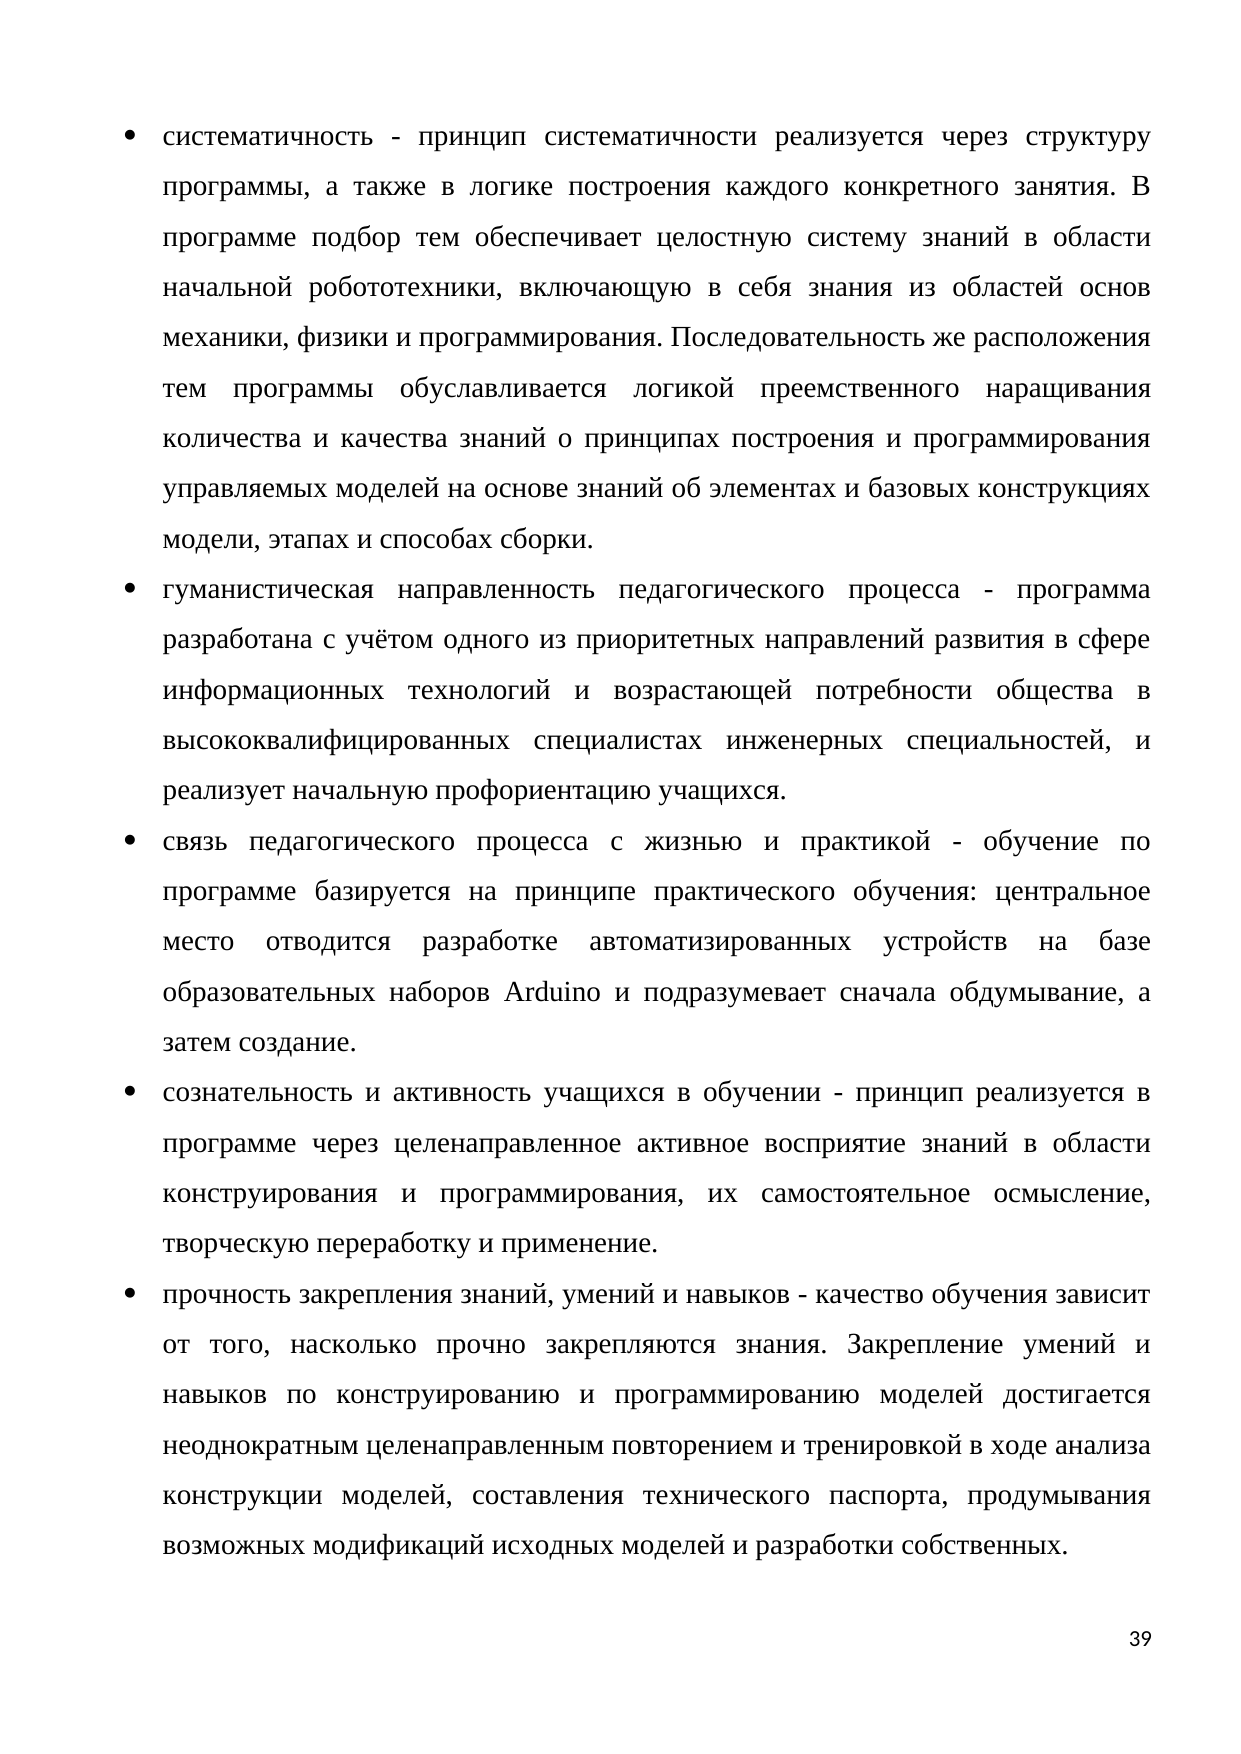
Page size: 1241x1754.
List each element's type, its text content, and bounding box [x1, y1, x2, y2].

list систематичность - принцип систематичности реализуется через структуру программы, а также в логике построения каждого конкретного занятия. В программе подбор тем обеспечивает целостную систему знаний в области начальной робототехники, включающую в себя знания из областей основ механики, физики и программирования. Последовательность же расположения тем программы обуславливается логикой преемственного наращивания количества и качества знаний о принципах построения и программирования управляемых моделей на основе знаний об элементах и базовых конструкциях модели, этапах и способах сборки. [125, 118, 1152, 554]
list гуманистическая направленность педагогического процесса - программа разработана с учётом одного из приоритетных направлений развития в сфере информационных технологий и возрастающей потребности общества в высококвалифицированных специалистах инженерных специальностей, и реализует начальную профориентацию учащихся. [125, 571, 1152, 806]
list сознательность и активность учащихся в обучении - принцип реализуется в программе через целенаправленное активное восприятие знаний в области конструирования и программирования, их самостоятельное осмысление, творческую переработку и применение. [125, 1074, 1152, 1259]
list связь педагогического процесса с жизнью и практикой - обучение по программе базируется на принципе практического обучения: центральное место отводится разработке автоматизированных устройств на базе образовательных наборов Arduino и подразумевает сначала обдумывание, а затем создание. [125, 823, 1152, 1058]
list прочность закрепления знаний, умений и навыков - качество обучения зависит от того, насколько прочно закрепляются знания. Закрепление умений и навыков по конструированию и программированию моделей достигается неоднократным целенаправленным повторением и тренировкой в ходе анализа конструкции моделей, составления технического паспорта, продумывания возможных модификаций исходных моделей и разработки собственных. [125, 1276, 1152, 1561]
